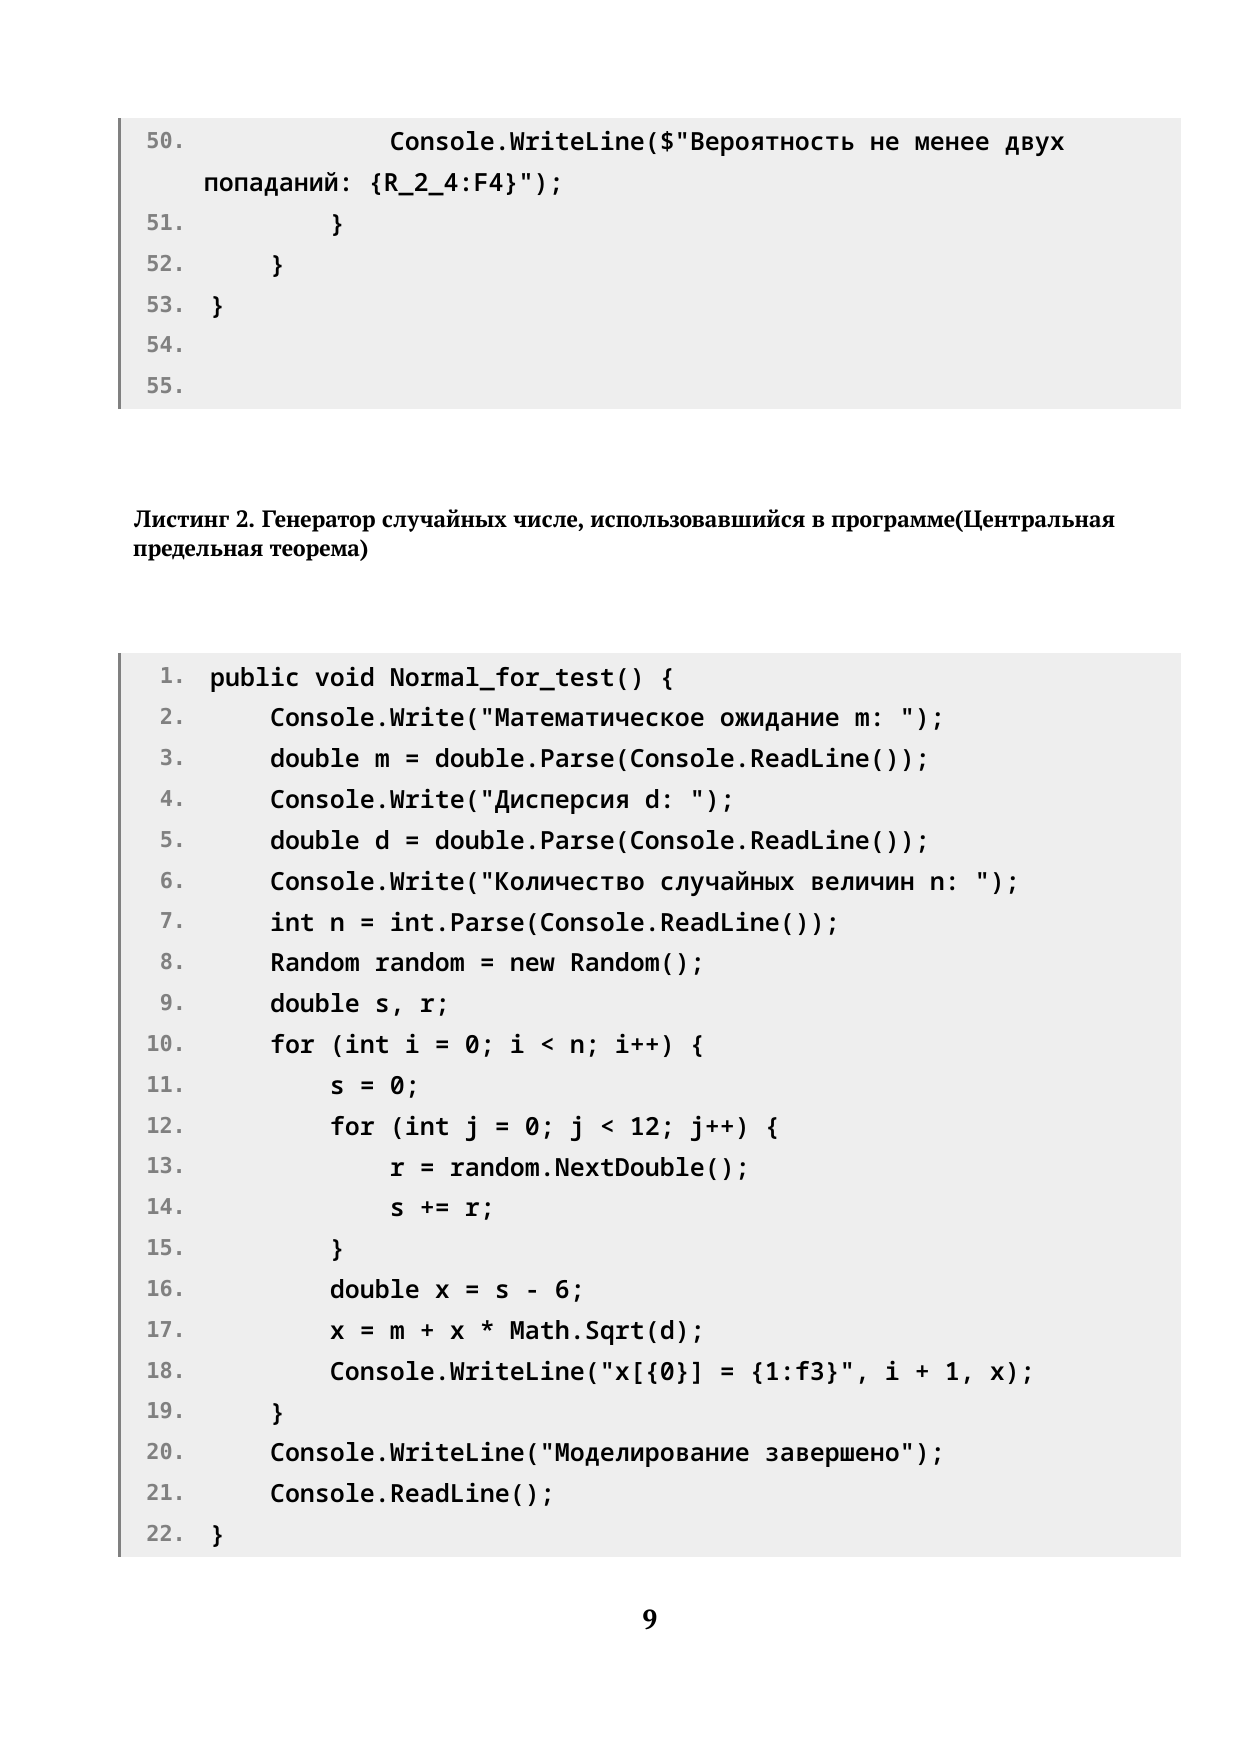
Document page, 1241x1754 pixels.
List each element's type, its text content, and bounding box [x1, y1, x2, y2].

list for (int i = 0; i < n; i++) { [121, 1021, 1181, 1061]
list Console.WriteLine("x[{0}] = {1:f3}", i + 1, x); [121, 1347, 1181, 1387]
list double d = double.Parse(Console.ReadLine()); [121, 817, 1181, 857]
list Console.Write("Математическое ожидание m: "); [121, 694, 1181, 734]
list } [121, 200, 1181, 240]
list double s, r; [121, 980, 1181, 1020]
list Console.WriteLine("Моделирование завершено"); [121, 1429, 1181, 1469]
list r = random.NextDouble(); [121, 1143, 1181, 1183]
list x = m + x * Math.Sqrt(d); [121, 1307, 1181, 1347]
list Console.ReadLine(); [121, 1470, 1181, 1510]
list Console.Write("Количество случайных величин n: "); [121, 857, 1181, 897]
list s = 0; [121, 1062, 1181, 1102]
list public void Normal_for_test() { [121, 653, 1181, 693]
list double x = s - 6; [121, 1266, 1181, 1306]
list double m = double.Parse(Console.ReadLine()); [121, 735, 1181, 775]
list Console.Write("Дисперсия d: "); [121, 776, 1181, 816]
list s += r; [121, 1184, 1181, 1224]
list } [121, 281, 1181, 321]
list for (int j = 0; j < 12; j++) { [121, 1102, 1181, 1142]
list Random random = new Random(); [121, 939, 1181, 979]
text Листинг 2. Генератор случайных числе, использовавшийся в программе(Центральная предельная теорема) [133, 504, 1191, 561]
list } [121, 1388, 1181, 1428]
list Console.WriteLine($"Вероятность не менее двух попаданий: {R_2_4:F4}"); [121, 118, 1181, 199]
list } [121, 241, 1181, 281]
list } [121, 1225, 1181, 1265]
list int n = int.Parse(Console.ReadLine()); [121, 898, 1181, 938]
list } [121, 1511, 1181, 1557]
